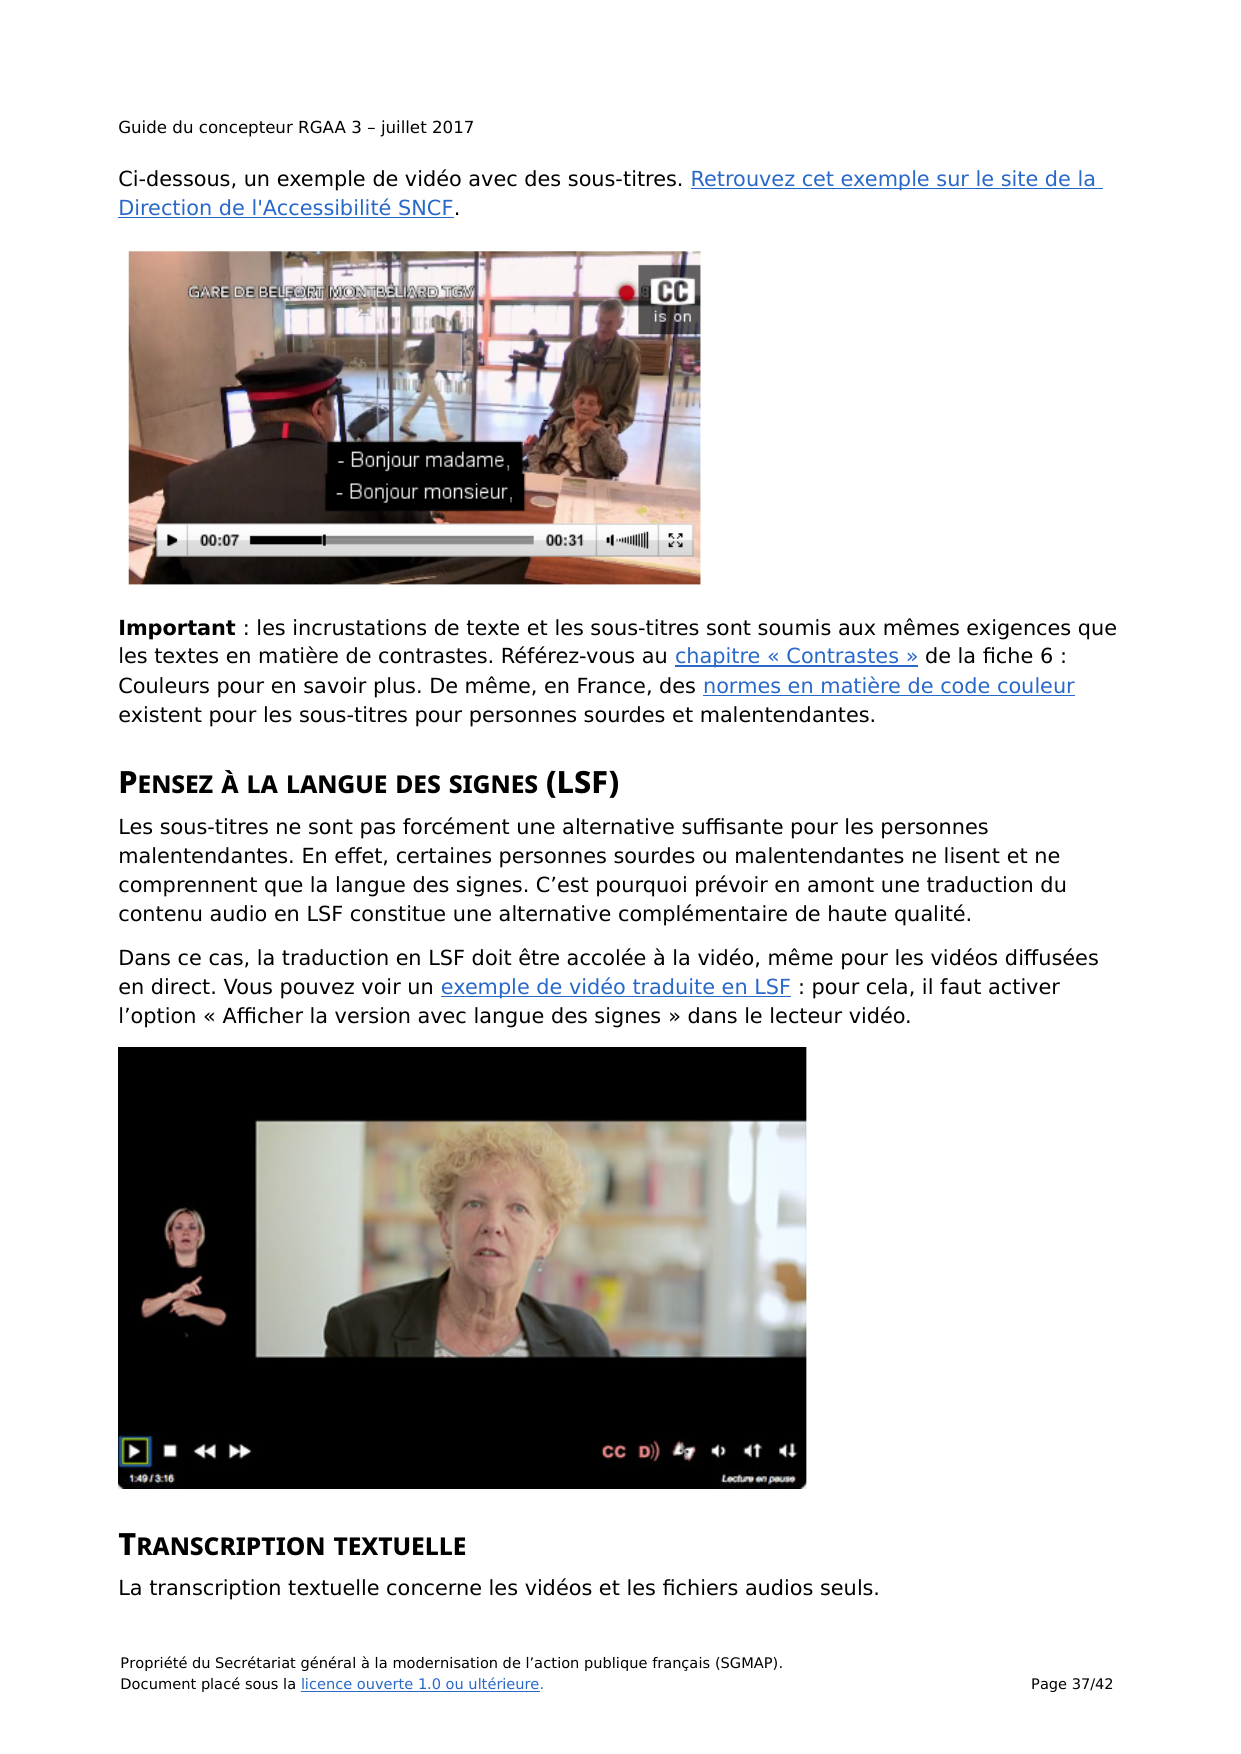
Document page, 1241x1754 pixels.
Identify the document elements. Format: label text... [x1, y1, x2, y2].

picture [118, 239, 713, 597]
text Ci-dessous, un exemple de vidéo avec des sous-titres. Retrouvez cet exemple sur le site de la Direction de l'Accessibilité SNCF. [118, 167, 1122, 220]
text Dans ce cas, la traduction en LSF doit être accolée à la vidéo, même pour les vidéos diffusées en direct. Vous pouvez voir un exemple de vidéo traduite en LSF : pour cela, il faut activer l’option « Afficher la version avec langue des signes » dans le lecteur vidéo. [118, 946, 1122, 1028]
subtitle Pensez à la langue des signes (LSF) [118, 761, 1122, 803]
text La transcription textuelle concerne les vidéos et les fichiers audios seuls. [118, 1576, 1122, 1601]
text Important : les incrustations de texte et les sous-titres sont soumis aux mêmes exigences que les textes en matière de contrastes. Référez-vous au chapitre « Contrastes » de la fiche 6 : Couleurs pour en savoir plus. De même, en France, des normes en matière de code couleur existent pour les sous-titres pour personnes sourdes et malentendantes. [118, 616, 1122, 727]
text Les sous-titres ne sont pas forcément une alternative suffisante pour les personnes malentendantes. En effet, certaines personnes sourdes ou malentendantes ne lisent et ne comprennent que la langue des signes. C’est pourquoi prévoir en amont une traduction du contenu audio en LSF constitue une alternative complémentaire de haute qualité. [118, 815, 1122, 927]
subtitle Transcription textuelle [118, 1522, 1122, 1564]
picture [118, 1047, 807, 1489]
